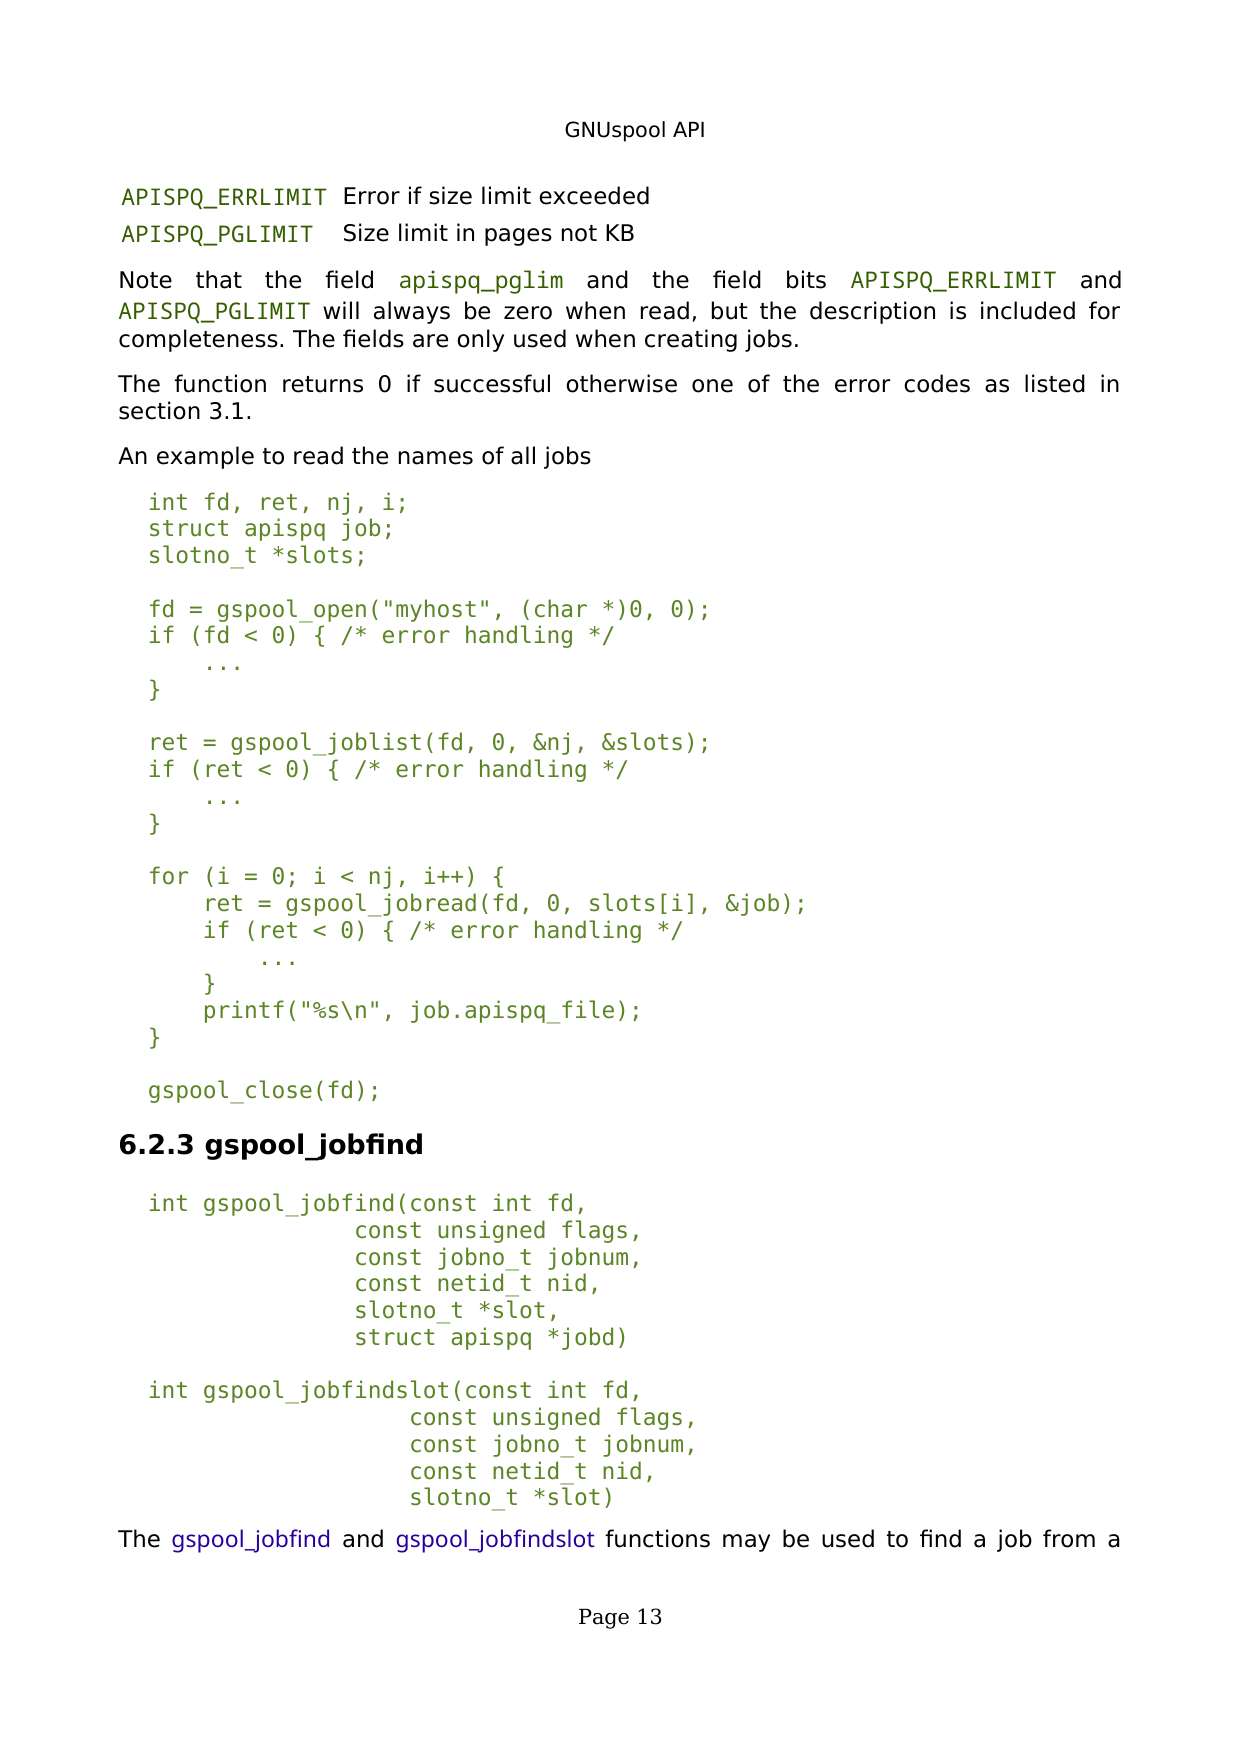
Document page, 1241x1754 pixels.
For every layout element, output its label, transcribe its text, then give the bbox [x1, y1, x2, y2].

text const unsigned flags, [148, 1217, 1122, 1244]
text for (i = 0; i < nj, i++) { [148, 863, 1122, 890]
text if (ret < 0) { /* error handling */ [148, 917, 1122, 944]
text ret = gspool_joblist(fd, 0, &nj, &slots); [148, 729, 1122, 756]
text fd = gspool_open("myhost", (char *)0, 0); [148, 596, 1122, 622]
table_cell Error if size limit exceeded [340, 178, 664, 215]
text ... [148, 944, 1122, 971]
text const unsigned flags, [148, 1404, 1122, 1431]
text slotno_t *slot) [148, 1484, 1122, 1511]
text } [148, 1024, 1122, 1051]
text printf("%s\n", job.apispq_file); [148, 997, 1122, 1024]
text const jobno_t jobnum, [148, 1431, 1122, 1458]
text The function returns 0 if successful otherwise one of the error codes as listed in section 3.1. [118, 372, 1122, 425]
text const jobno_t jobnum, [148, 1244, 1122, 1270]
text An example to read the names of all jobs [118, 443, 1122, 470]
text int fd, ret, nj, i; [148, 489, 1122, 515]
text } [148, 676, 1122, 703]
subtitle gspool_jobfind [118, 1129, 1122, 1161]
text ... [148, 649, 1122, 676]
text struct apispq *jobd) [148, 1324, 1122, 1351]
text } [148, 971, 1122, 997]
text struct apispq job; [148, 515, 1122, 542]
text if (fd < 0) { /* error handling */ [148, 622, 1122, 649]
text int gspool_jobfindslot(const int fd, [148, 1377, 1122, 1404]
text gspool_close(fd); [148, 1078, 1122, 1104]
table_cell Size limit in pages not KB [340, 215, 664, 252]
text slotno_t *slot, [148, 1297, 1122, 1324]
text slotno_t *slots; [148, 542, 1122, 569]
text ret = gspool_jobread(fd, 0, slots[i], &job); [148, 890, 1122, 917]
text The gspool_jobfind and gspool_jobfindslot functions may be used to find a job from a [118, 1523, 1122, 1554]
text Note that the field apispq_pglim and the field bits APISPQ_ERRLIMIT and APISPQ_PGLIMIT will always be zero when read, but the description is included for completeness. The fields are only used when creating jobs. [118, 264, 1122, 353]
text const netid_t nid, [148, 1270, 1122, 1297]
text int gspool_jobfind(const int fd, [148, 1190, 1122, 1217]
text ... [148, 783, 1122, 810]
text if (ret < 0) { /* error handling */ [148, 756, 1122, 783]
text } [148, 810, 1122, 837]
text const netid_t nid, [148, 1458, 1122, 1484]
table_cell APISPQ_ERRLIMIT [118, 178, 339, 215]
table_cell APISPQ_PGLIMIT [118, 215, 339, 252]
